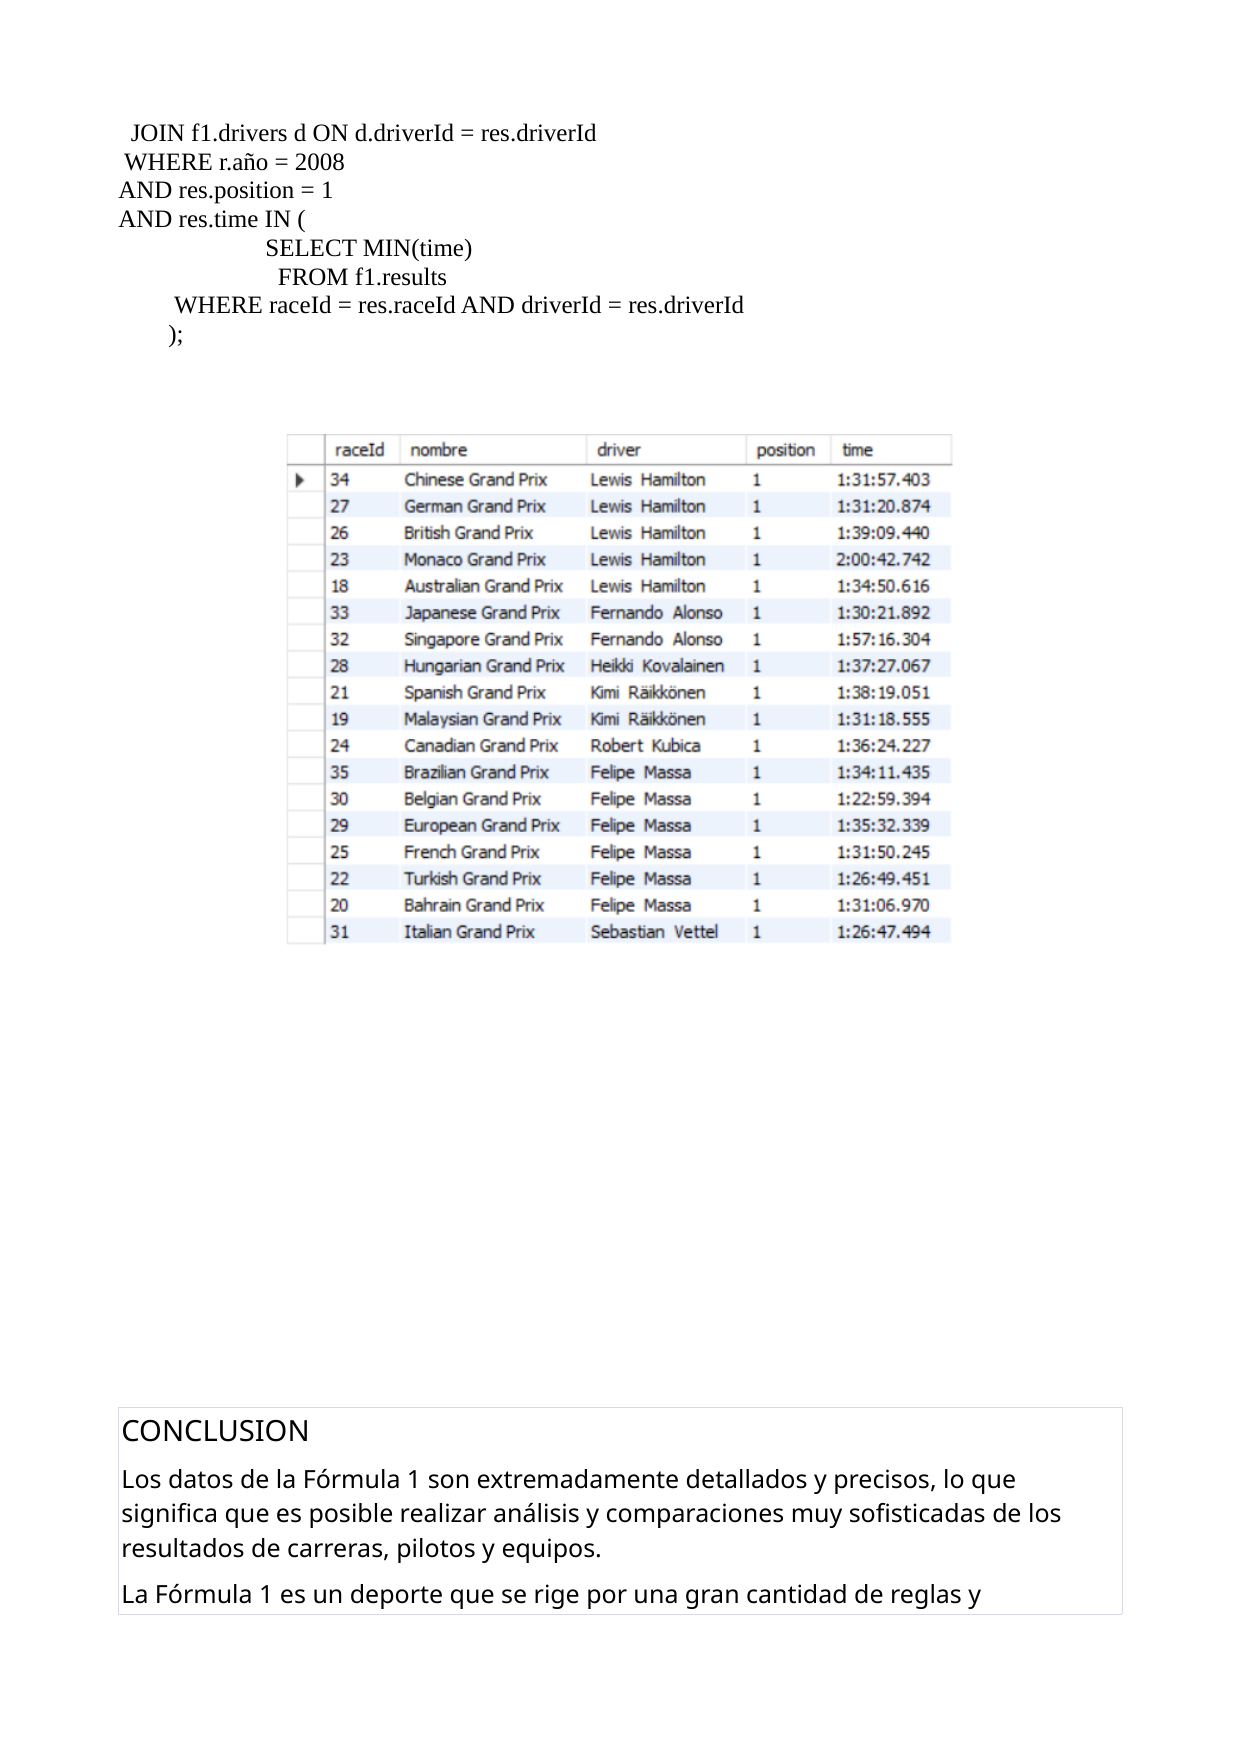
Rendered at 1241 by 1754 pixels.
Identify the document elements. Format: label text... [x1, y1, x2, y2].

picture [286, 434, 954, 947]
text La Fórmula 1 es un deporte que se rige por una gran cantidad de reglas y [119, 1574, 1122, 1614]
text CONCLUSION [119, 1408, 1122, 1449]
text JOIN f1.drivers d ON d.driverId = res.driverId WHERE r.año = 2008 AND res.position = 1 AND res.time IN ( SELECT MIN(time) FROM f1.results WHERE raceId = res.raceId AND driverId = res.driverId ); [118, 118, 1122, 348]
text Los datos de la Fórmula 1 son extremadamente detallados y precisos, lo que significa que es posible realizar análisis y comparaciones muy sofisticadas de los resultados de carreras, pilotos y equipos. [119, 1459, 1122, 1564]
